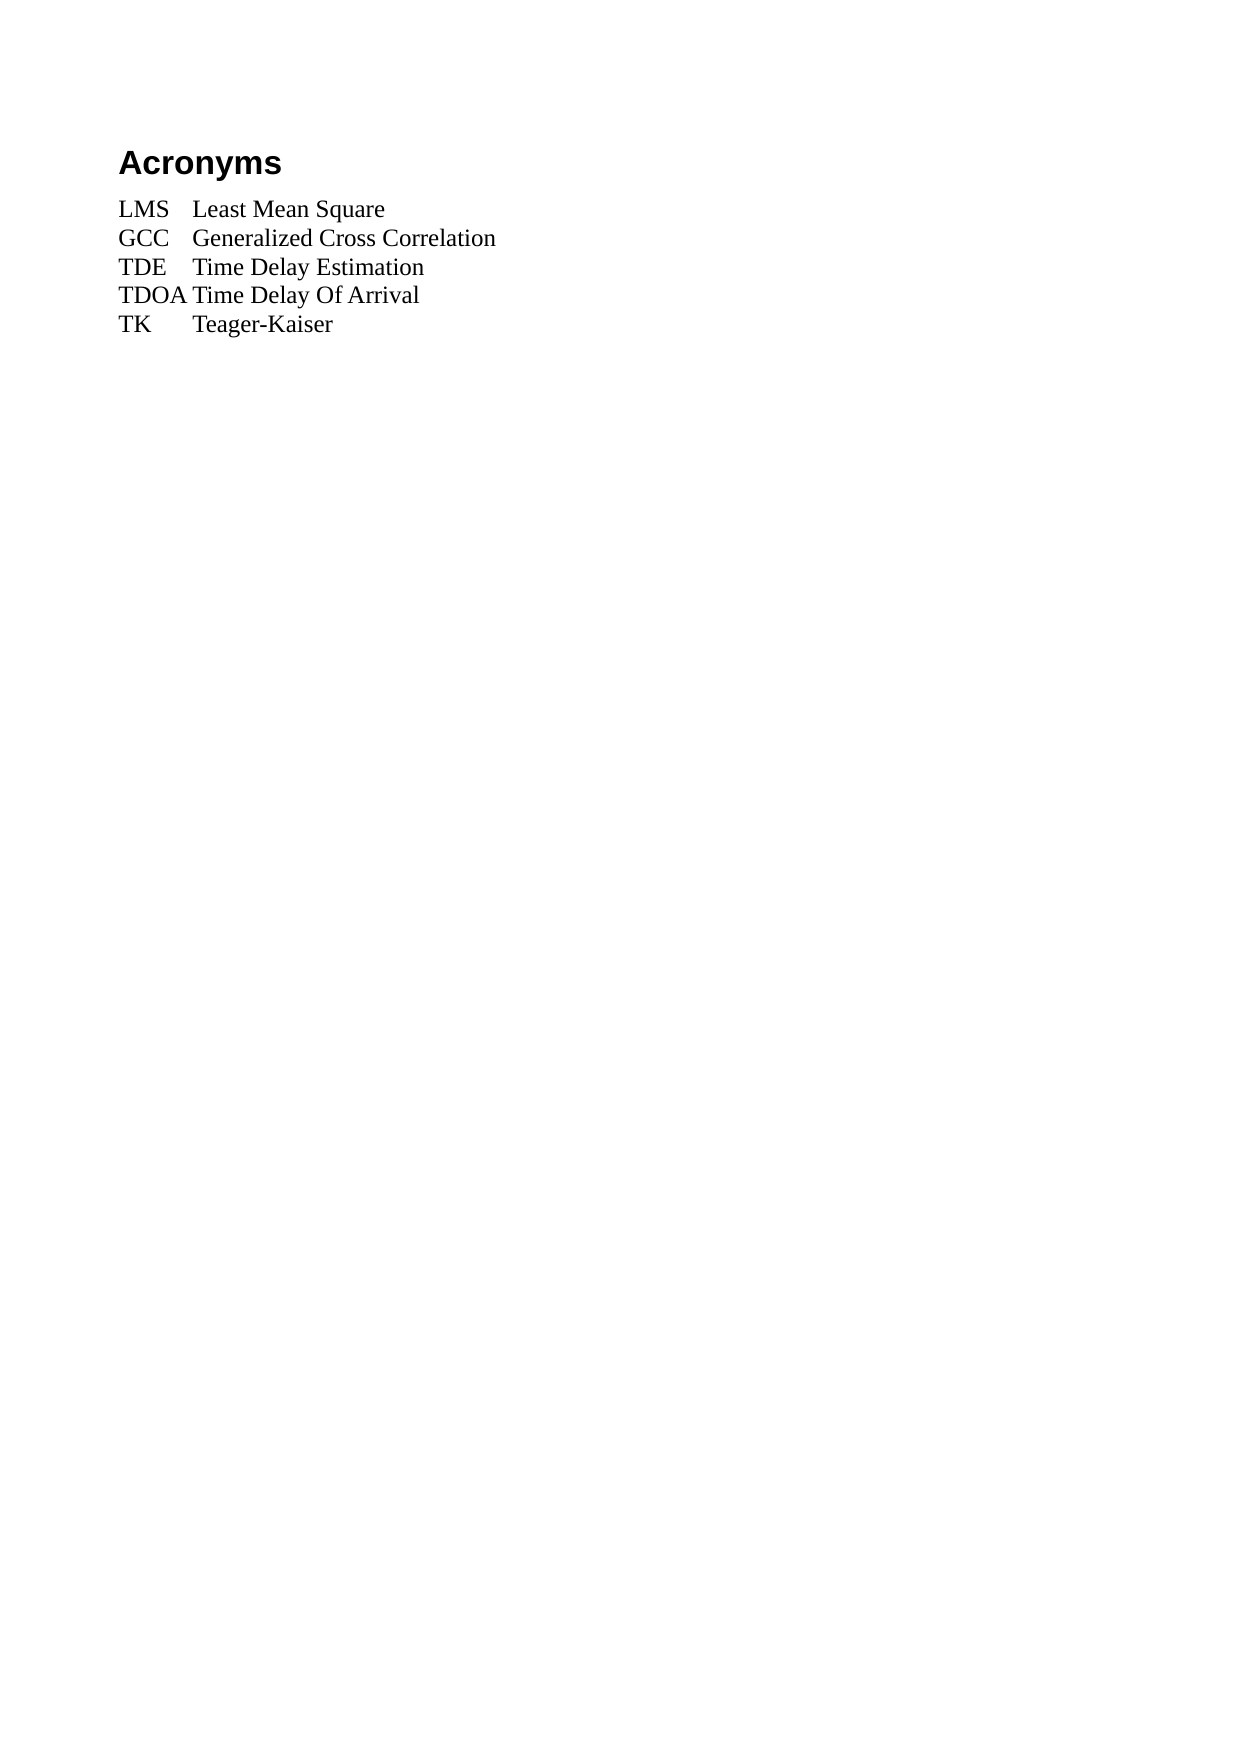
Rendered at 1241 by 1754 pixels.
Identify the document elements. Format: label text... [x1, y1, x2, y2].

text TDE Time Delay Estimation [118, 252, 1122, 281]
text GCC Generalized Cross Correlation [118, 223, 1122, 252]
text TDOA Time Delay Of Arrival [118, 281, 1122, 309]
subtitle Acronyms [118, 143, 1122, 182]
text TK Teager-Kaiser [118, 309, 1122, 338]
text LMS Least Mean Square [118, 194, 1122, 223]
